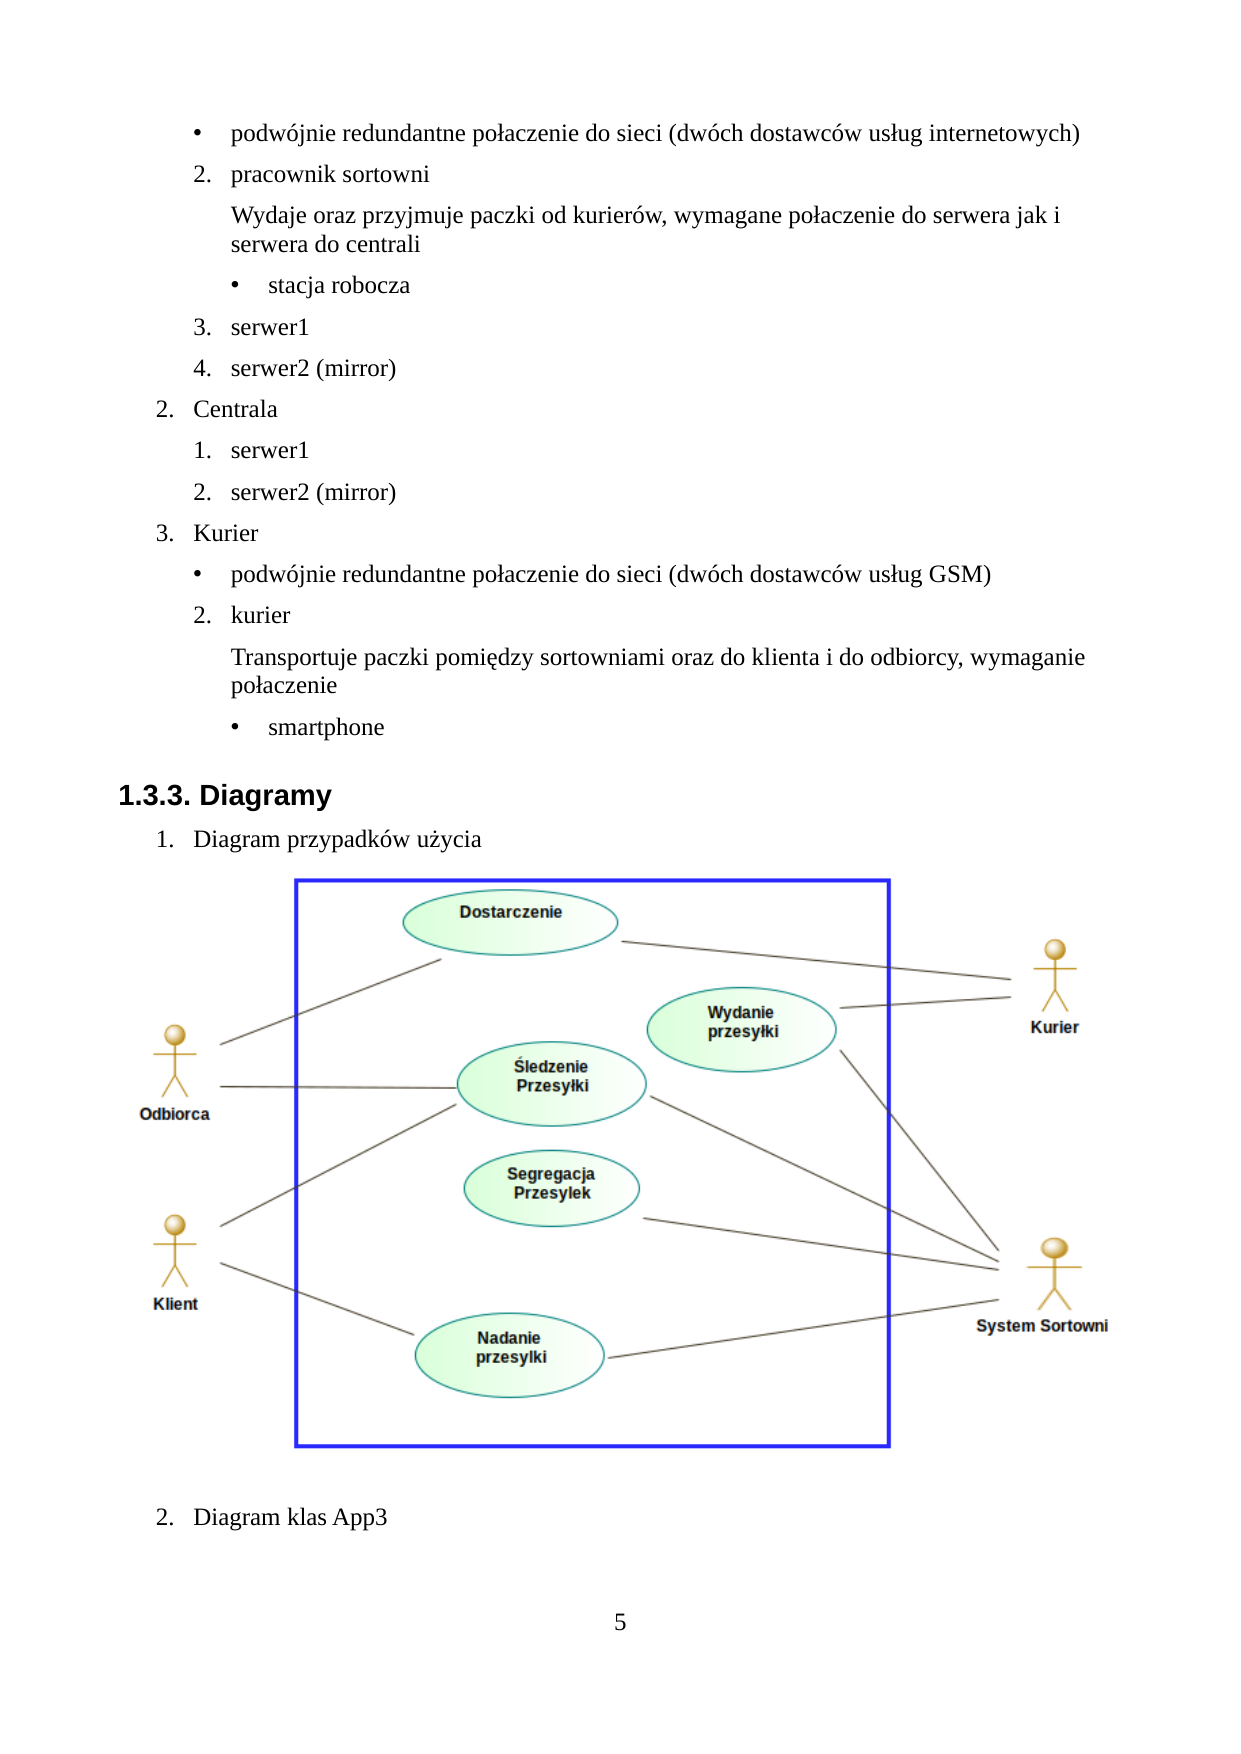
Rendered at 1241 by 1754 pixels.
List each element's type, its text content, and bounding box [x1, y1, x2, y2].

list serwer2 (mirror) [193, 353, 1122, 382]
list kurier [193, 601, 1122, 629]
list serwer2 (mirror) [193, 477, 1122, 506]
list Kurier [156, 518, 1122, 547]
list stacja robocza [231, 271, 1122, 299]
list Diagram przypadków użycia [156, 824, 1122, 853]
list smartphone [231, 712, 1122, 741]
list Diagram klas App3 [156, 1502, 1122, 1531]
list pracownik sortowni [193, 159, 1122, 188]
list Transportuje paczki pomiędzy sortowniami oraz do klienta i do odbiorcy, wymaganie połaczenie [193, 642, 1122, 699]
list serwer1 [193, 436, 1122, 464]
subtitle Diagramy [118, 778, 1122, 812]
list Wydaje oraz przyjmuje paczki od kurierów, wymagane połaczenie do serwera jak i serwera do centrali [193, 201, 1122, 258]
list podwójnie redundantne połaczenie do sieci (dwóch dostawców usług GSM) [193, 559, 1122, 588]
list serwer1 [193, 312, 1122, 341]
picture [118, 865, 1123, 1462]
list Centrala [156, 394, 1122, 423]
list podwójnie redundantne połaczenie do sieci (dwóch dostawców usług internetowych) [193, 118, 1122, 147]
